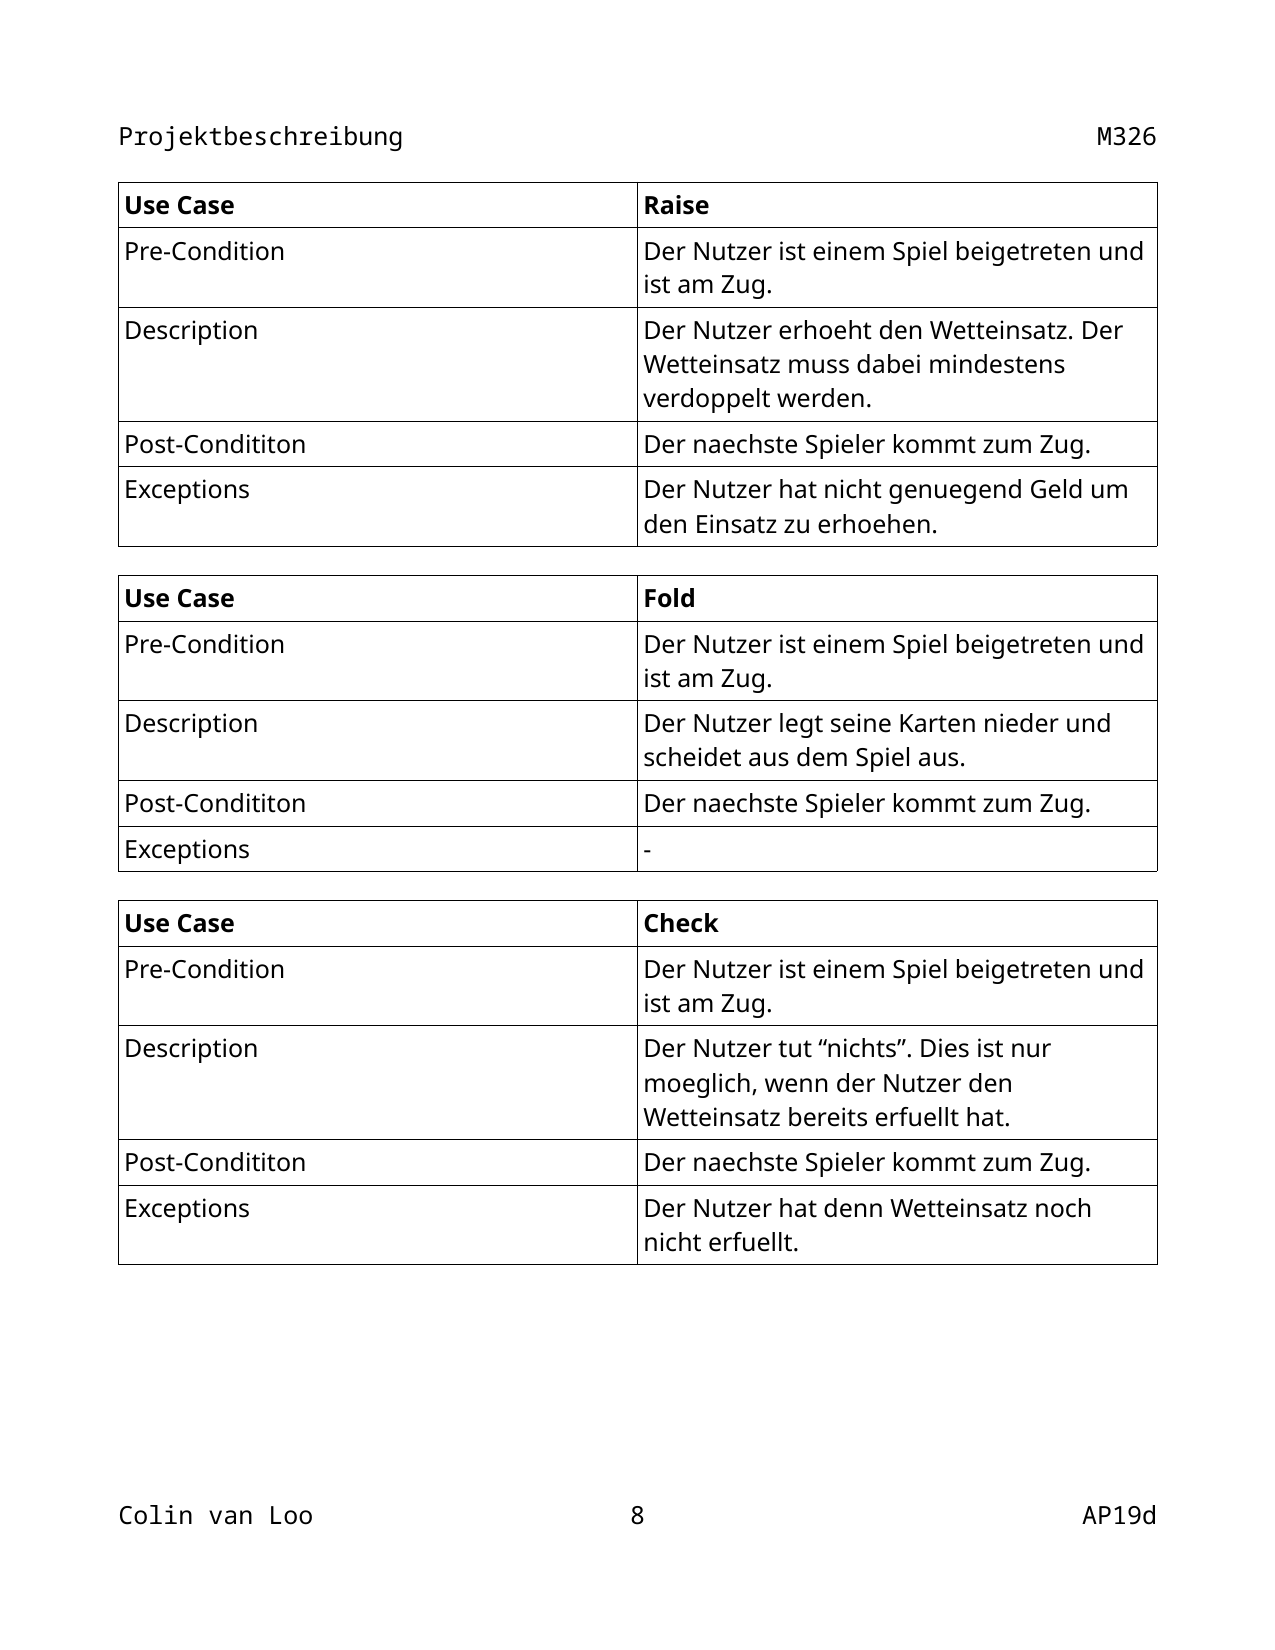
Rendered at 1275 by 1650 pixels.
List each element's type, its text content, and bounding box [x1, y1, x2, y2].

table_cell Der naechste Spieler kommt zum Zug. [638, 781, 1157, 826]
table_header Use Case [119, 183, 637, 227]
table_cell Der Nutzer hat nicht genuegend Geld um den Einsatz zu erhoehen. [638, 467, 1157, 546]
table_cell Der Nutzer legt seine Karten nieder und scheidet aus dem Spiel aus. [638, 701, 1157, 780]
table_cell Der Nutzer ist einem Spiel beigetreten und ist am Zug. [638, 947, 1157, 1025]
table_header Use Case [119, 901, 637, 946]
table_cell Post-Condititon [119, 781, 637, 826]
table_cell Der Nutzer erhoeht den Wetteinsatz. Der Wetteinsatz muss dabei mindestens verdoppelt werden. [638, 308, 1157, 421]
table_cell Pre-Condition [119, 947, 637, 1025]
table_cell Der Nutzer hat denn Wetteinsatz noch nicht erfuellt. [638, 1186, 1157, 1264]
table_cell Exceptions [119, 827, 637, 871]
table_cell - [638, 827, 1157, 871]
table_cell Exceptions [119, 1186, 637, 1264]
table_cell Der Nutzer ist einem Spiel beigetreten und ist am Zug. [638, 228, 1157, 307]
table_cell Description [119, 1026, 637, 1139]
table_header Fold [638, 576, 1157, 621]
table_cell Der Nutzer tut “nichts”. Dies ist nur moeglich, wenn der Nutzer den Wetteinsatz bereits erfuellt hat. [638, 1026, 1157, 1139]
table_header Use Case [119, 576, 637, 621]
table_cell Post-Condititon [119, 422, 637, 466]
table_cell Description [119, 701, 637, 780]
table_cell Der naechste Spieler kommt zum Zug. [638, 1140, 1157, 1185]
table_header Raise [638, 183, 1157, 227]
table_cell Pre-Condition [119, 228, 637, 307]
table_cell Exceptions [119, 467, 637, 546]
table_header Check [638, 901, 1157, 946]
table_cell Description [119, 308, 637, 421]
table_cell Post-Condititon [119, 1140, 637, 1185]
table_cell Pre-Condition [119, 622, 637, 700]
table_cell Der naechste Spieler kommt zum Zug. [638, 422, 1157, 466]
table_cell Der Nutzer ist einem Spiel beigetreten und ist am Zug. [638, 622, 1157, 700]
